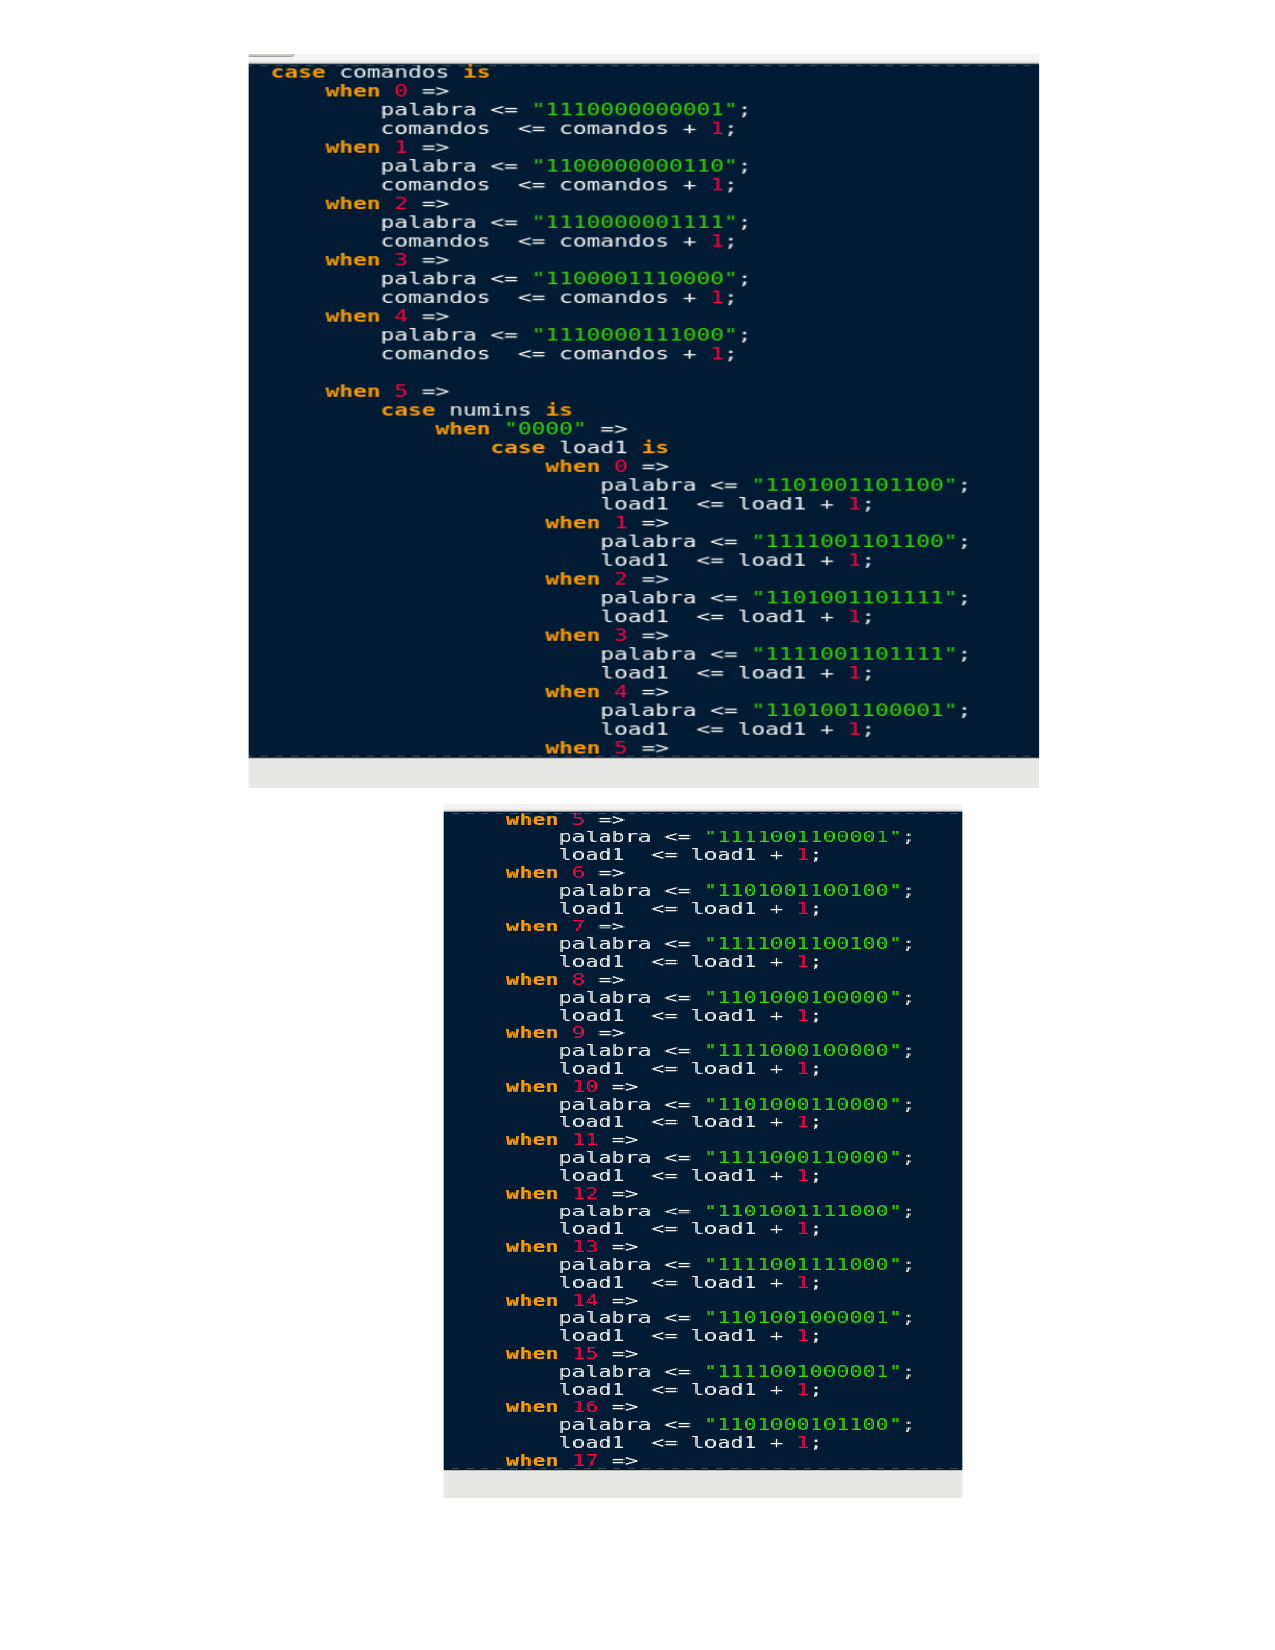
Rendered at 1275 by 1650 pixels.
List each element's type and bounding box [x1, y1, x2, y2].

picture [248, 54, 473, 788]
picture [443, 804, 700, 1498]
